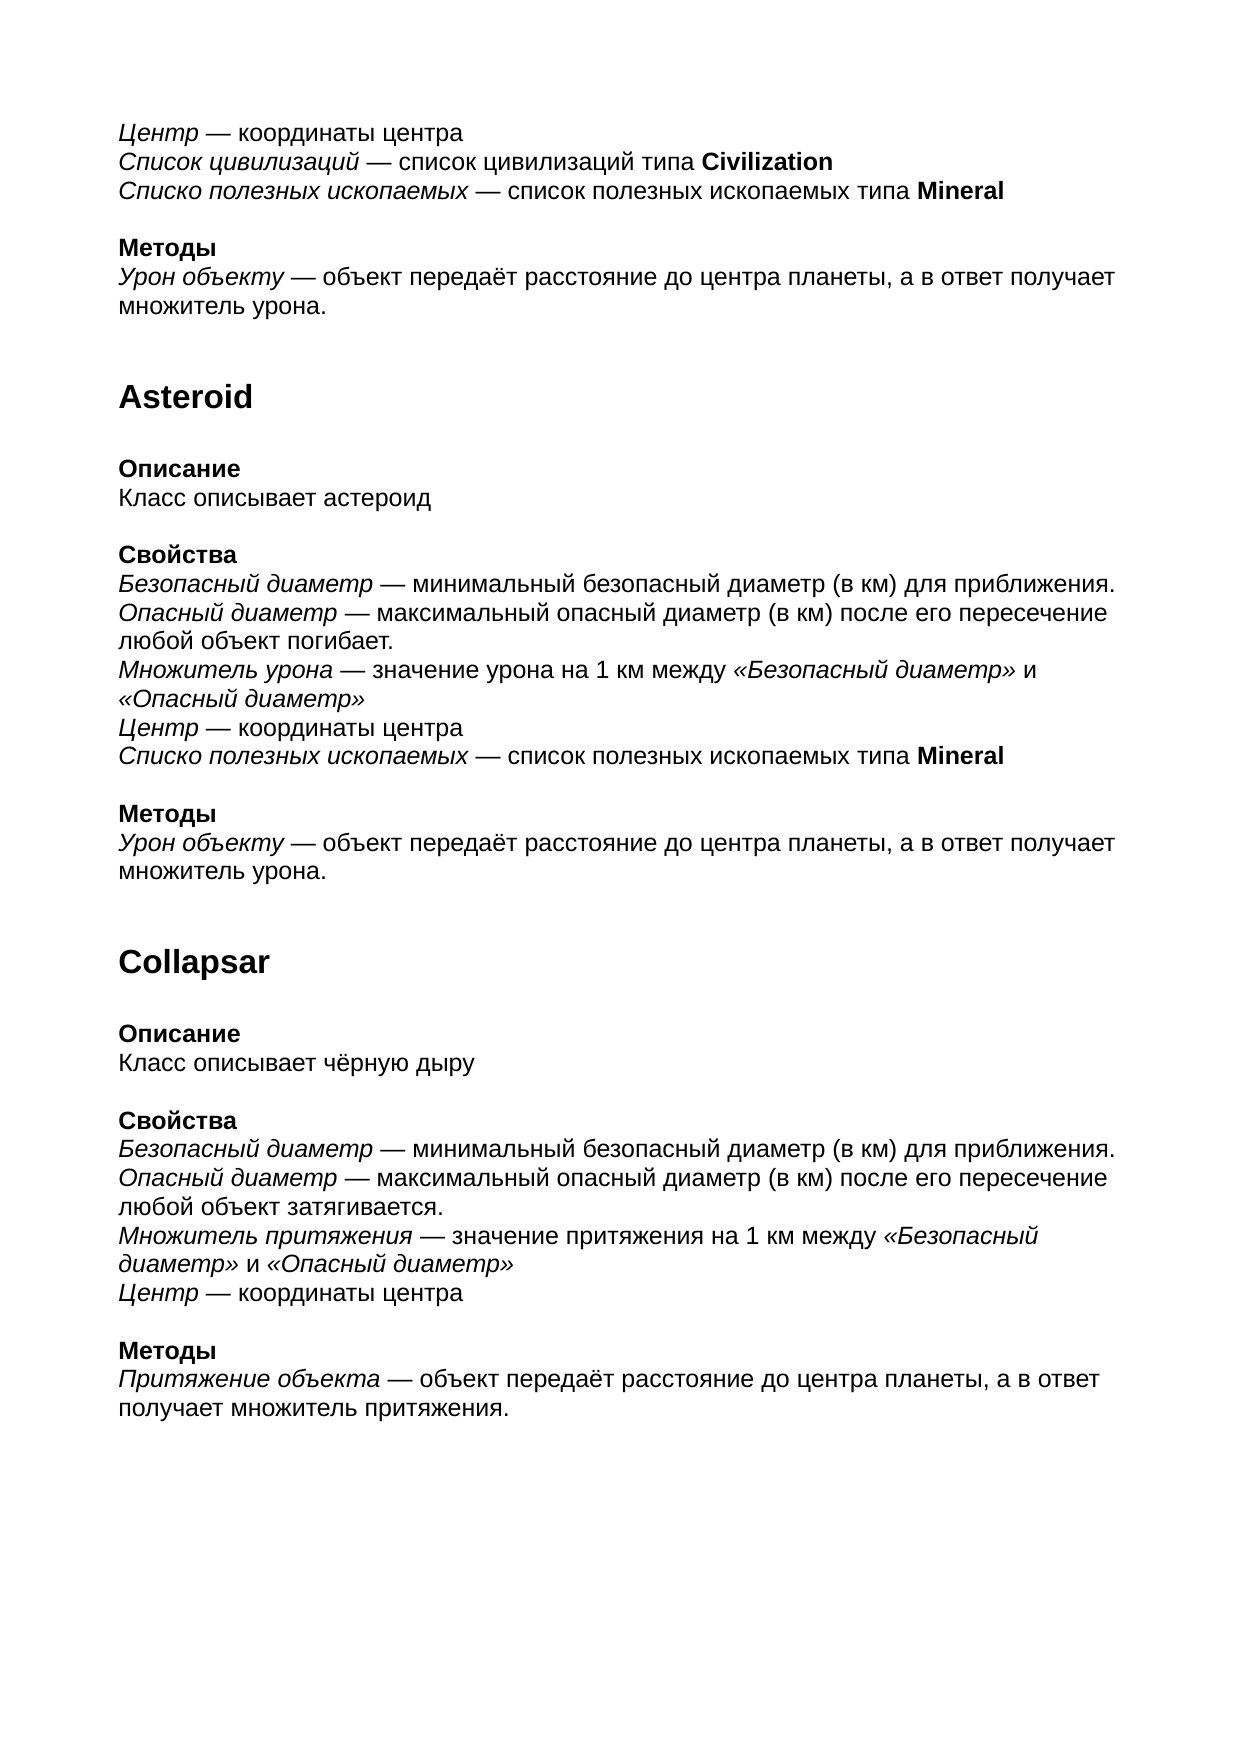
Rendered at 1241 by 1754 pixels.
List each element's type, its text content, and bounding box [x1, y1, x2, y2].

text Описание [118, 454, 1122, 482]
text Методы [118, 233, 1122, 262]
text Опасный диаметр — максимальный опасный диаметр (в км) после его пересечение любой объект затягивается. [118, 1163, 1122, 1221]
text Безопасный диаметр — минимальный безопасный диаметр (в км) для приближения. [118, 1134, 1122, 1163]
text Центр — координаты центра [118, 1278, 1122, 1307]
text Asteroid [118, 377, 1122, 415]
text Списко полезных ископаемых — список полезных ископаемых типа Mineral [118, 176, 1122, 204]
text Методы [118, 1336, 1122, 1364]
text Описание [118, 1019, 1122, 1048]
text Опасный диаметр — максимальный опасный диаметр (в км) после его пересечение любой объект погибает. [118, 597, 1122, 655]
text Урон объекту — объект передаёт расстояние до центра планеты, а в ответ получает множитель урона. [118, 262, 1122, 319]
text Класс описывает чёрную дыру [118, 1048, 1122, 1077]
text Множитель урона — значение урона на 1 км между «Безопасный диаметр» и «Опасный диаметр» [118, 655, 1122, 712]
text Свойства [118, 1106, 1122, 1134]
text Центр — координаты центра [118, 118, 1122, 147]
text Свойства [118, 540, 1122, 569]
text Методы [118, 799, 1122, 827]
text Урон объекту — объект передаёт расстояние до центра планеты, а в ответ получает множитель урона. [118, 827, 1122, 885]
text Список цивилизаций — список цивилизаций типа Civilization [118, 147, 1122, 176]
text Класс описывает астероид [118, 482, 1122, 511]
text Collapsar [118, 942, 1122, 981]
text Множитель притяжения — значение притяжения на 1 км между «Безопасный диаметр» и «Опасный диаметр» [118, 1221, 1122, 1278]
text Безопасный диаметр — минимальный безопасный диаметр (в км) для приближения. [118, 569, 1122, 597]
text Центр — координаты центра [118, 712, 1122, 741]
text Притяжение объекта — объект передаёт расстояние до центра планеты, а в ответ получает множитель притяжения. [118, 1364, 1122, 1422]
text Списко полезных ископаемых — список полезных ископаемых типа Mineral [118, 741, 1122, 770]
